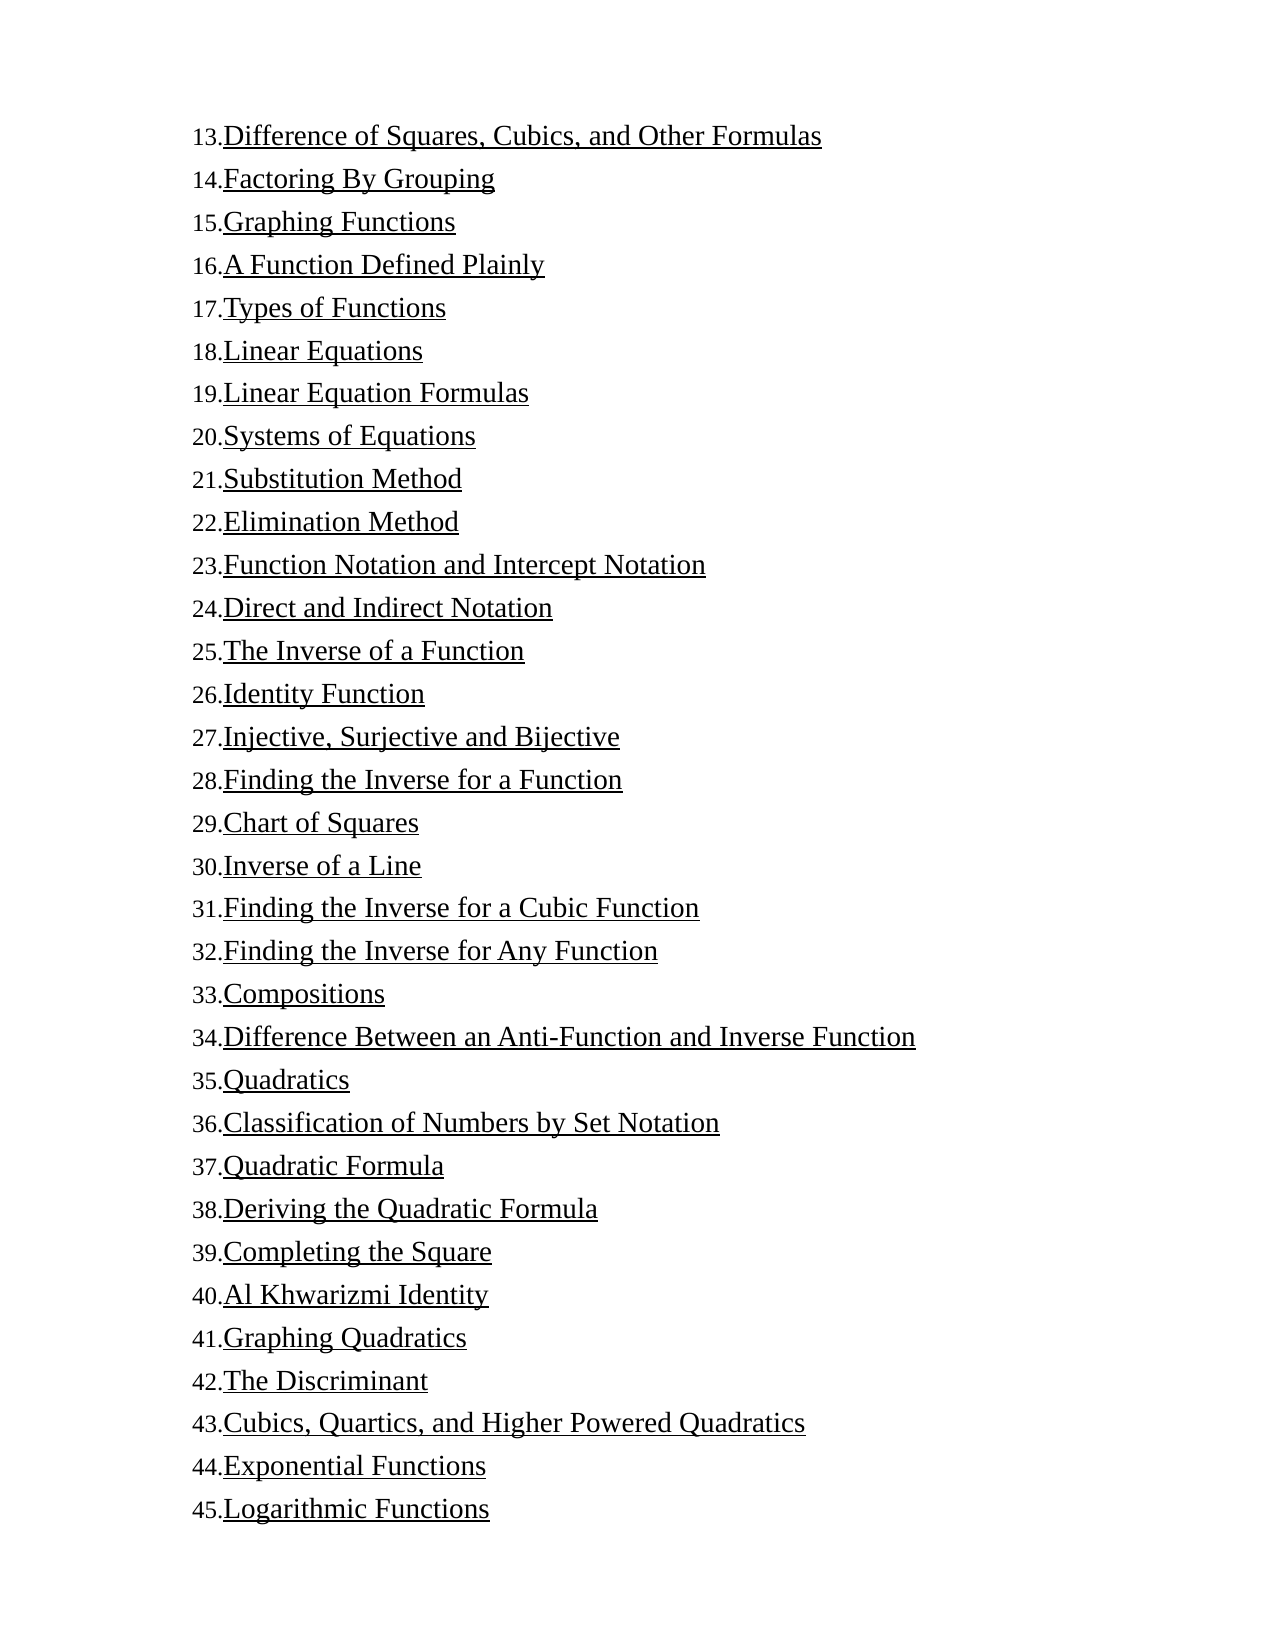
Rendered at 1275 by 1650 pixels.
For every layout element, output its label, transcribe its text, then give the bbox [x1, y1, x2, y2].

list Direct and Indirect Notation [118, 590, 1157, 624]
list Al Khwarizmi Identity [118, 1277, 1157, 1310]
list The Inverse of a Function [118, 633, 1157, 667]
list Injective, Surjective and Bijective [118, 719, 1157, 752]
list Substitution Method [118, 461, 1157, 495]
list Deriving the Quadratic Formula [118, 1191, 1157, 1224]
list Factoring By Grouping [118, 161, 1157, 194]
list A Function Defined Plainly [118, 247, 1157, 280]
list Chart of Squares [118, 805, 1157, 838]
list Identity Function [118, 676, 1157, 709]
list Graphing Functions [118, 204, 1157, 237]
list Inverse of a Line [118, 848, 1157, 881]
list Types of Functions [118, 290, 1157, 323]
list Quadratic Formula [118, 1148, 1157, 1182]
list Systems of Equations [118, 418, 1157, 452]
list Compositions [118, 976, 1157, 1010]
list Linear Equations [118, 333, 1157, 366]
list Finding the Inverse for a Function [118, 762, 1157, 795]
list Cubics, Quartics, and Higher Powered Quadratics [118, 1406, 1157, 1439]
list Classification of Numbers by Set Notation [118, 1105, 1157, 1139]
list Linear Equation Formulas [118, 376, 1157, 409]
list Exponential Functions [118, 1448, 1157, 1482]
list Finding the Inverse for a Cubic Function [118, 891, 1157, 924]
list Difference of Squares, Cubics, and Other Formulas [118, 118, 1157, 152]
list Quadratics [118, 1062, 1157, 1096]
list Completing the Square [118, 1234, 1157, 1267]
list Function Notation and Intercept Notation [118, 547, 1157, 581]
list Elimination Method [118, 504, 1157, 538]
list Difference Between an Anti-Function and Inverse Function [118, 1019, 1157, 1053]
list Graphing Quadratics [118, 1320, 1157, 1353]
list Logarithmic Functions [118, 1491, 1157, 1525]
list Finding the Inverse for Any Function [118, 933, 1157, 967]
list The Discriminant [118, 1363, 1157, 1396]
